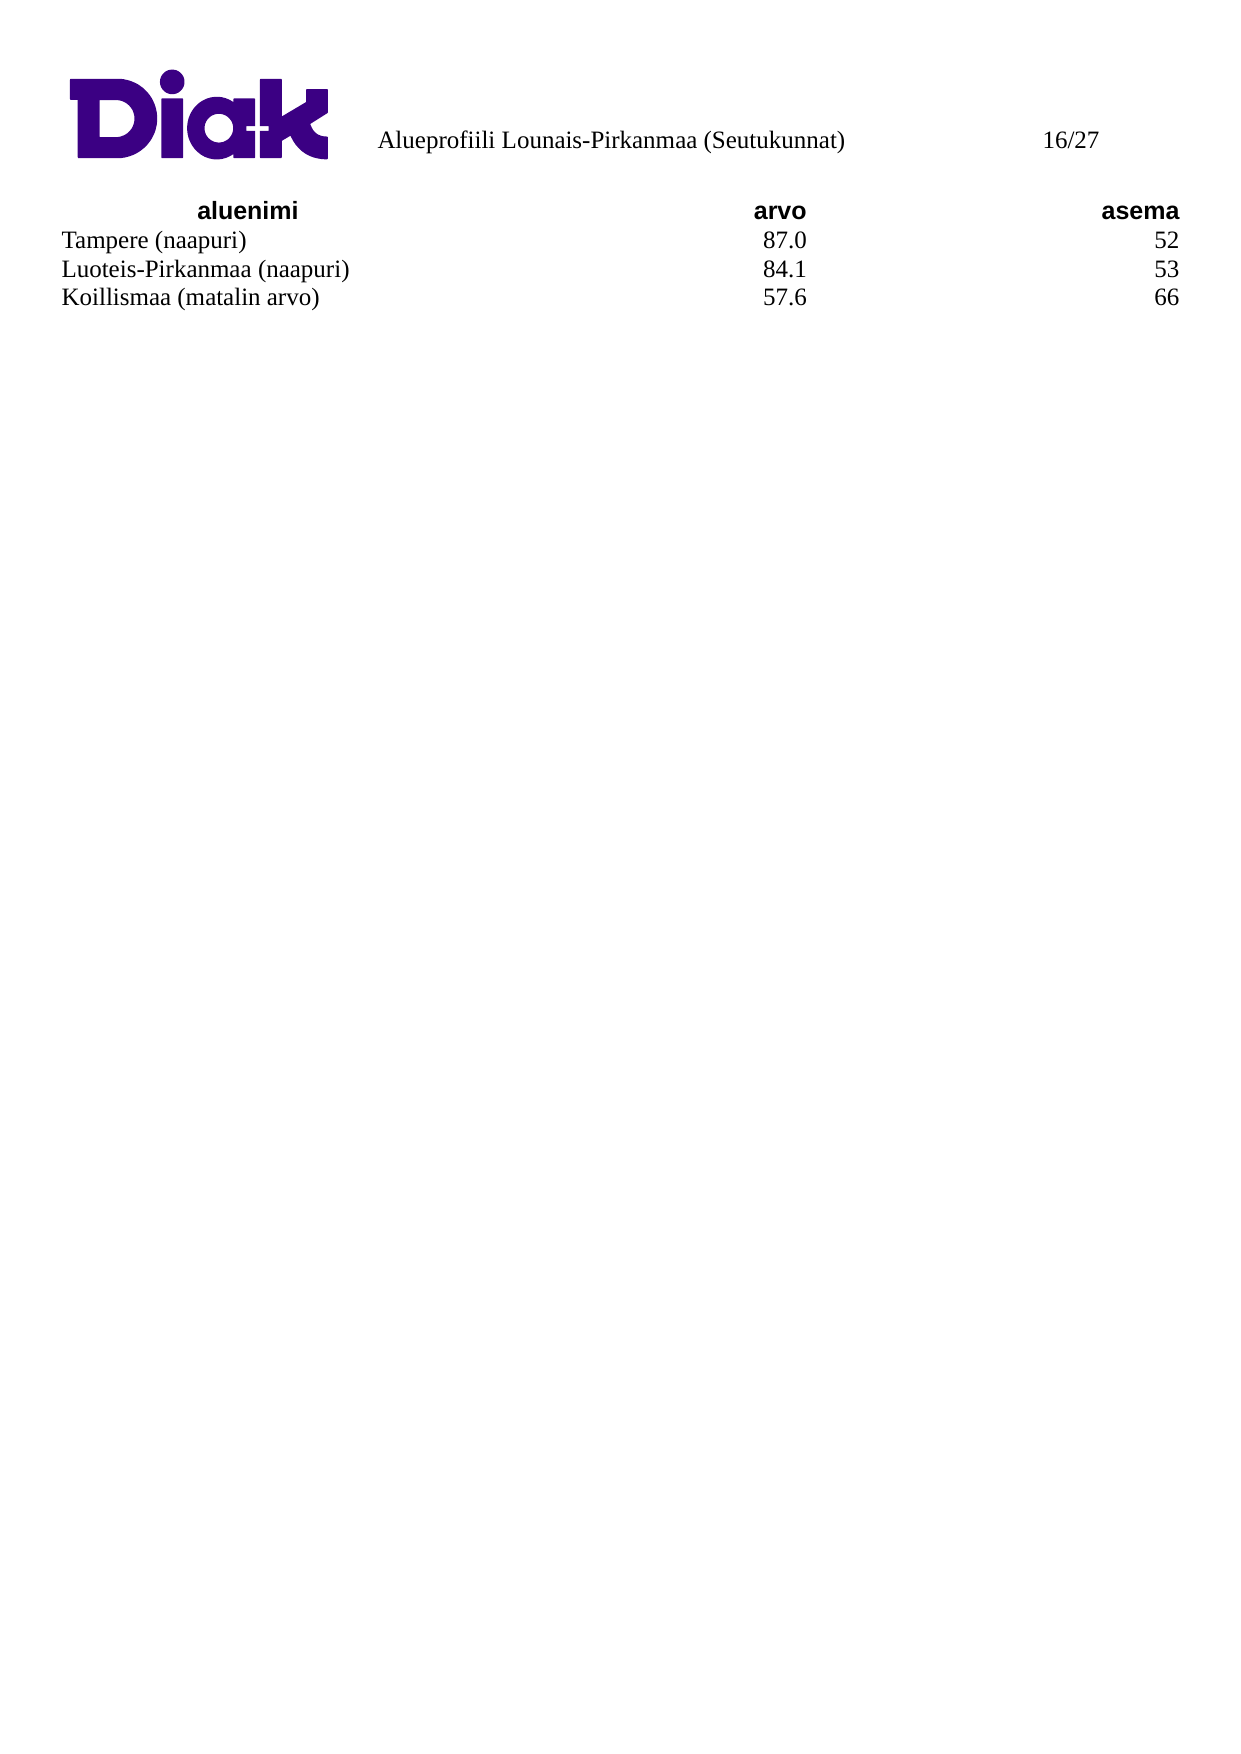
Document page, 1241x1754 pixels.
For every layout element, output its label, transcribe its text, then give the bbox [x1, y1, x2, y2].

table_header arvo [434, 196, 806, 225]
table_cell 66 [806, 283, 1179, 311]
table_cell Tampere (naapuri) [61, 225, 434, 254]
table_header aluenimi [61, 196, 434, 225]
table_header asema [806, 196, 1179, 225]
table_cell 53 [806, 254, 1179, 282]
table_cell 87.0 [434, 225, 806, 254]
table_cell 57.6 [434, 283, 806, 311]
table_cell Luoteis-Pirkanmaa (naapuri) [61, 254, 434, 282]
table_cell Koillismaa (matalin arvo) [61, 283, 434, 311]
table_cell 84.1 [434, 254, 806, 282]
table_cell 52 [806, 225, 1179, 254]
